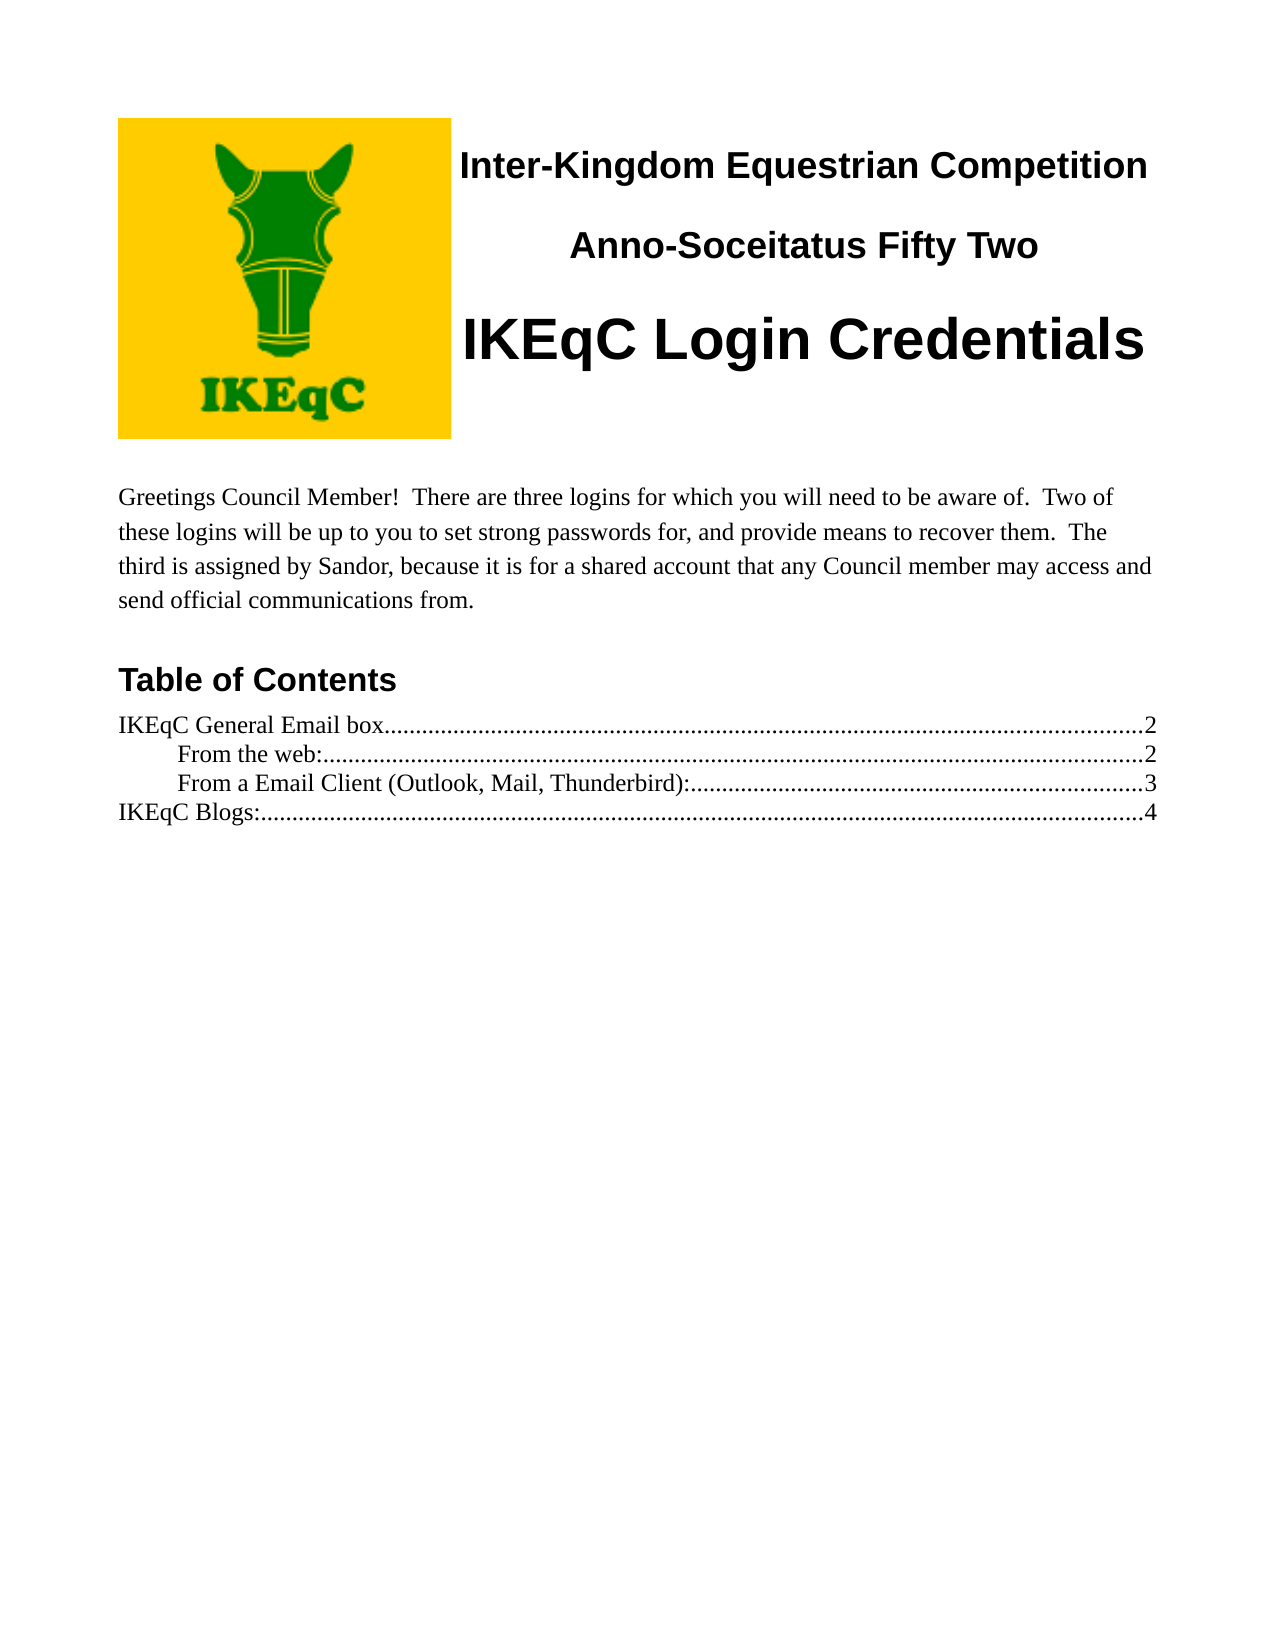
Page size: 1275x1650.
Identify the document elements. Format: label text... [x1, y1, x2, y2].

picture [118, 118, 452, 439]
text Greetings Council Member! There are three logins for which you will need to be aware of. Two of these logins will be up to you to set strong passwords for, and provide means to recover them. The third is assigned by Sandor, because it is for a shared account that any Council member may access and send official communications from. [118, 482, 1157, 614]
text From a Email Client (Outlook, Mail, Thunderbird): 3 [177, 768, 1157, 797]
text From the web: 2 [177, 739, 1157, 768]
subtitle Table of Contents [118, 659, 1157, 698]
title Anno-Soceitatus Fifty Two [452, 224, 1157, 267]
title Inter-Kingdom Equestrian Competition [452, 143, 1157, 186]
title IKEqC Login Credentials [452, 304, 1157, 371]
text IKEqC Blogs: 4 [118, 797, 1157, 826]
text IKEqC General Email box 2 [118, 711, 1157, 739]
